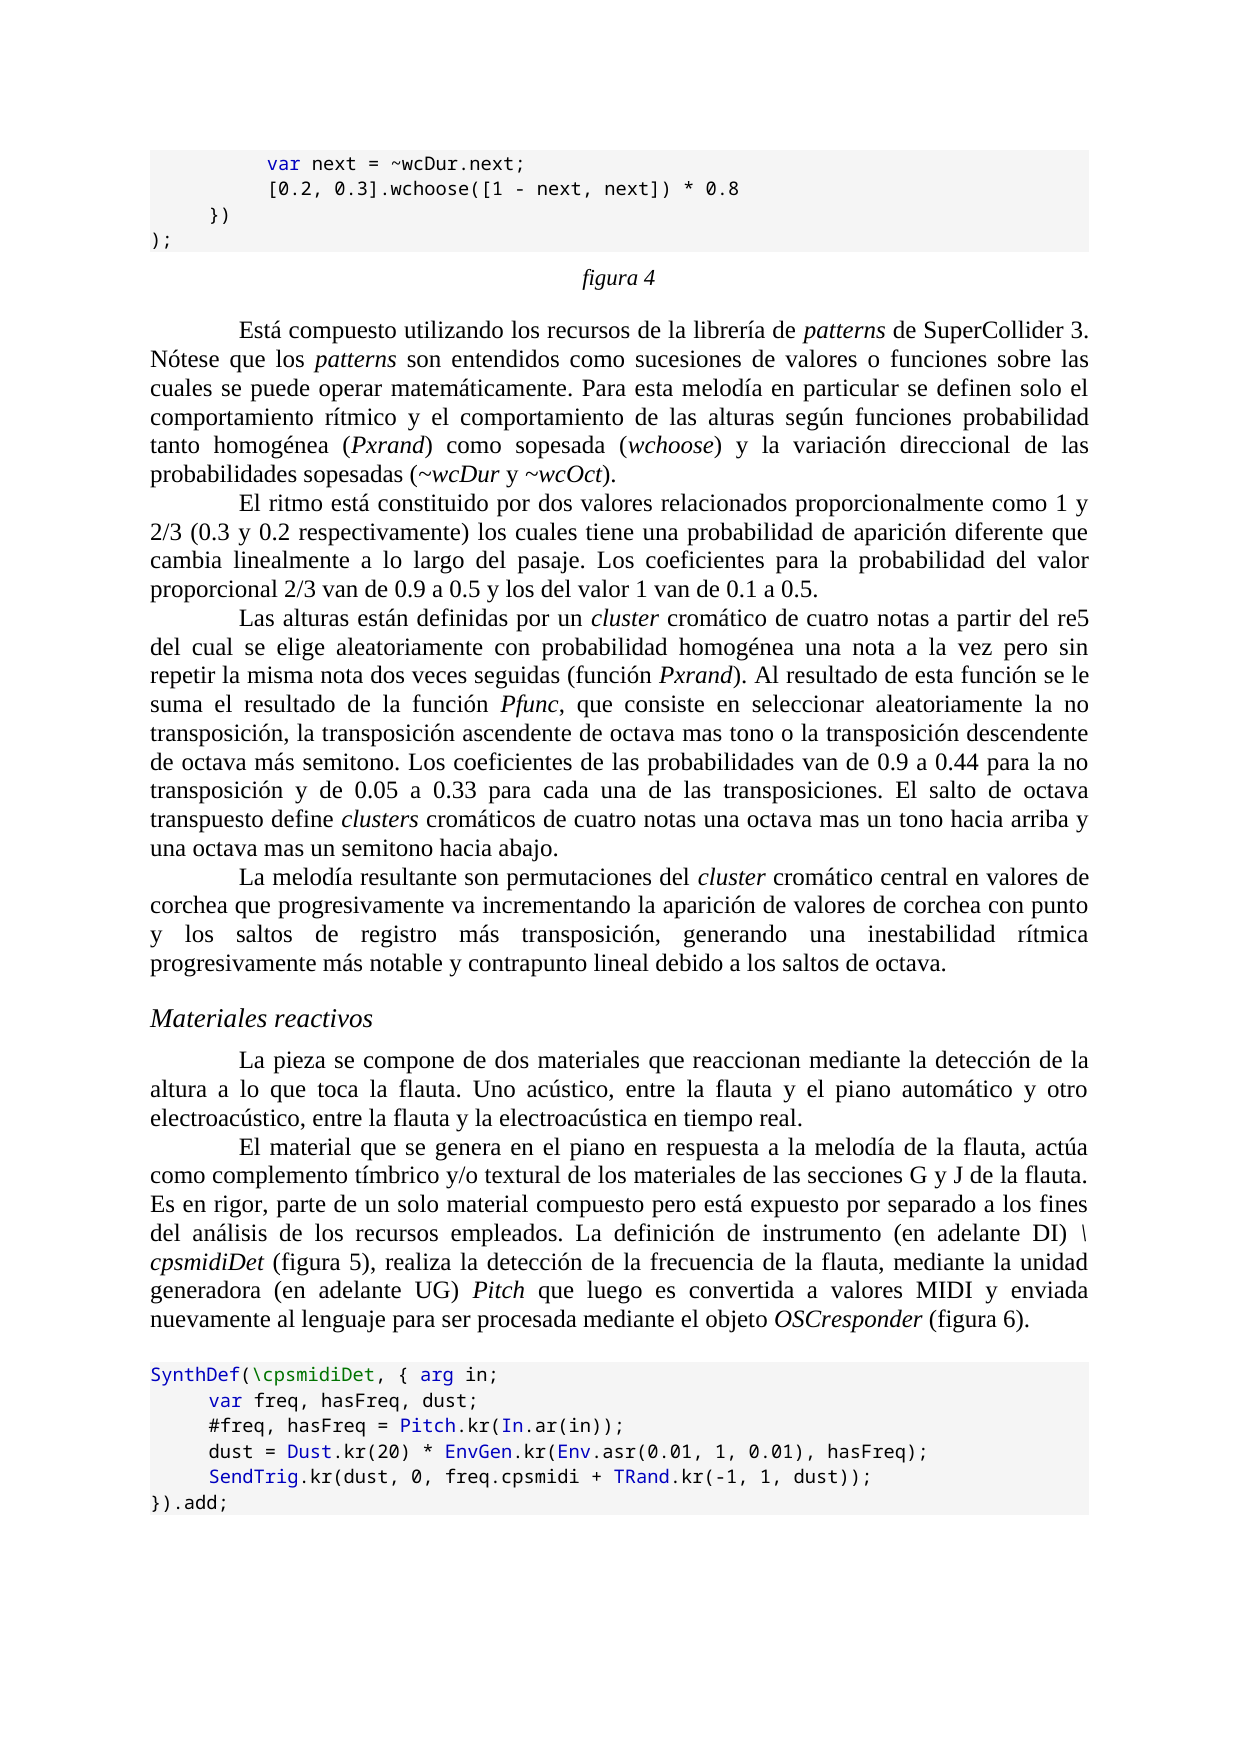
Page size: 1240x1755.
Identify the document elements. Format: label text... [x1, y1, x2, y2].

text }).add; [150, 1489, 1089, 1515]
text La pieza se compone de dos materiales que reaccionan mediante la detección de la altura a lo que toca la flauta. Uno acústico, entre la flauta y el piano automático y otro electroacústico, entre la flauta y la electroacústica en tiempo real. [150, 1046, 1089, 1132]
text [0.2, 0.3].wchoose([1 - next, next]) * 0.8 [150, 176, 1089, 201]
text dust = Dust.kr(20) * EnvGen.kr(Env.asr(0.01, 1, 0.01), hasFreq); [150, 1438, 1089, 1464]
text Las alturas están definidas por un cluster cromático de cuatro notas a partir del re5 del cual se elige aleatoriamente con probabilidad homogénea una nota a la vez pero sin repetir la misma nota dos veces seguidas (función Pxrand). Al resultado de esta función se le suma el resultado de la función Pfunc, que consiste en seleccionar aleatoriamente la no transposición, la transposición ascendente de octava mas tono o la transposición descendente de octava más semitono. Los coeficientes de las probabilidades van de 0.9 a 0.44 para la no transposición y de 0.05 a 0.33 para cada una de las transposiciones. El salto de octava transpuesto define clusters cromáticos de cuatro notas una octava mas un tono hacia arriba y una octava mas un semitono hacia abajo. [150, 603, 1089, 862]
text El material que se genera en el piano en respuesta a la melodía de la flauta, actúa como complemento tímbrico y/o textural de los materiales de las secciones G y J de la flauta. Es en rigor, parte de un solo material compuesto pero está expuesto por separado a los fines del análisis de los recursos empleados. La definición de instrumento (en adelante DI) \cpsmidiDet (figura 5), realiza la detección de la frecuencia de la flauta, mediante la unidad generadora (en adelante UG) Pitch que luego es convertida a valores MIDI y enviada nuevamente al lenguaje para ser procesada mediante el objeto OSCresponder (figura 6). [150, 1132, 1089, 1333]
text var next = ~wcDur.next; [150, 150, 1089, 176]
text La melodía resultante son permutaciones del cluster cromático central en valores de corchea que progresivamente va incrementando la aparición de valores de corchea con punto y los saltos de registro más transposición, generando una inestabilidad rítmica progresivamente más notable y contrapunto lineal debido a los saltos de octava. [150, 862, 1089, 977]
text SynthDef(\cpsmidiDet, { arg in; [150, 1362, 1089, 1387]
text }) [150, 201, 1089, 227]
text figura 4 [150, 264, 1089, 291]
text SendTrig.kr(dust, 0, freq.cpsmidi + TRand.kr(-1, 1, dust)); [150, 1464, 1089, 1489]
text var freq, hasFreq, dust; [150, 1387, 1089, 1413]
subtitle Materiales reactivos [150, 1002, 1089, 1033]
text El ritmo está constituido por dos valores relacionados proporcionalmente como 1 y 2/3 (0.3 y 0.2 respectivamente) los cuales tiene una probabilidad de aparición diferente que cambia linealmente a lo largo del pasaje. Los coeficientes para la probabilidad del valor proporcional 2/3 van de 0.9 a 0.5 y los del valor 1 van de 0.1 a 0.5. [150, 488, 1089, 603]
text #freq, hasFreq = Pitch.kr(In.ar(in)); [150, 1413, 1089, 1438]
text Está compuesto utilizando los recursos de la librería de patterns de SuperCollider 3. Nótese que los patterns son entendidos como sucesiones de valores o funciones sobre las cuales se puede operar matemáticamente. Para esta melodía en particular se definen solo el comportamiento rítmico y el comportamiento de las alturas según funciones probabilidad tanto homogénea (Pxrand) como sopesada (wchoose) y la variación direccional de las probabilidades sopesadas (~wcDur y ~wcOct). [150, 316, 1089, 488]
text ); [150, 227, 1089, 252]
